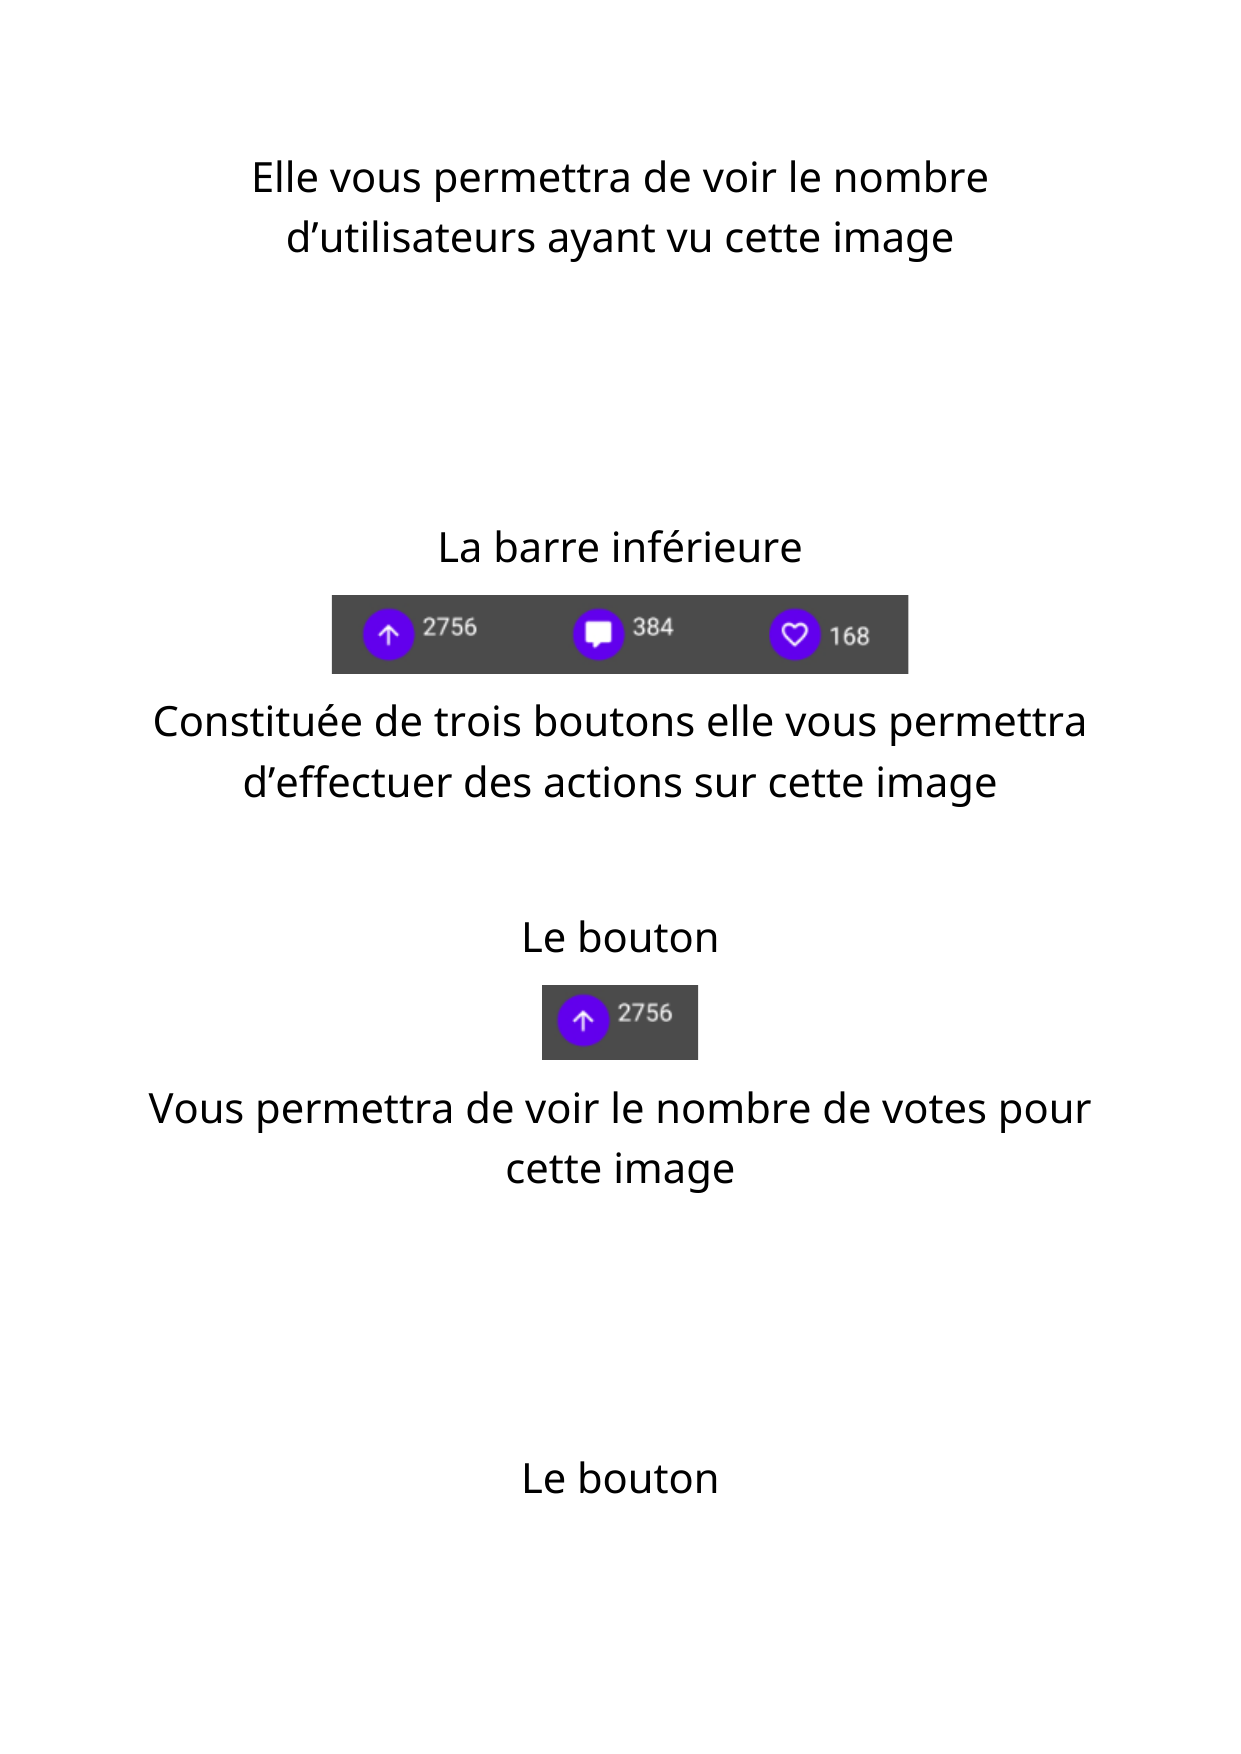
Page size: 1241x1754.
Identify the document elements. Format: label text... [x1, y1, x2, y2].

text Le bouton [148, 907, 1093, 964]
text Elle vous permettra de voir le nombre d’utilisateurs ayant vu cette image [148, 148, 1093, 265]
text Vous permettra de voir le nombre de votes pour cette image [148, 1078, 1093, 1196]
text La barre inférieure [148, 518, 1093, 575]
text Constituée de trois boutons elle vous permettra d’effectuer des actions sur cette image [148, 692, 1093, 809]
text Le bouton [148, 1449, 1093, 1506]
